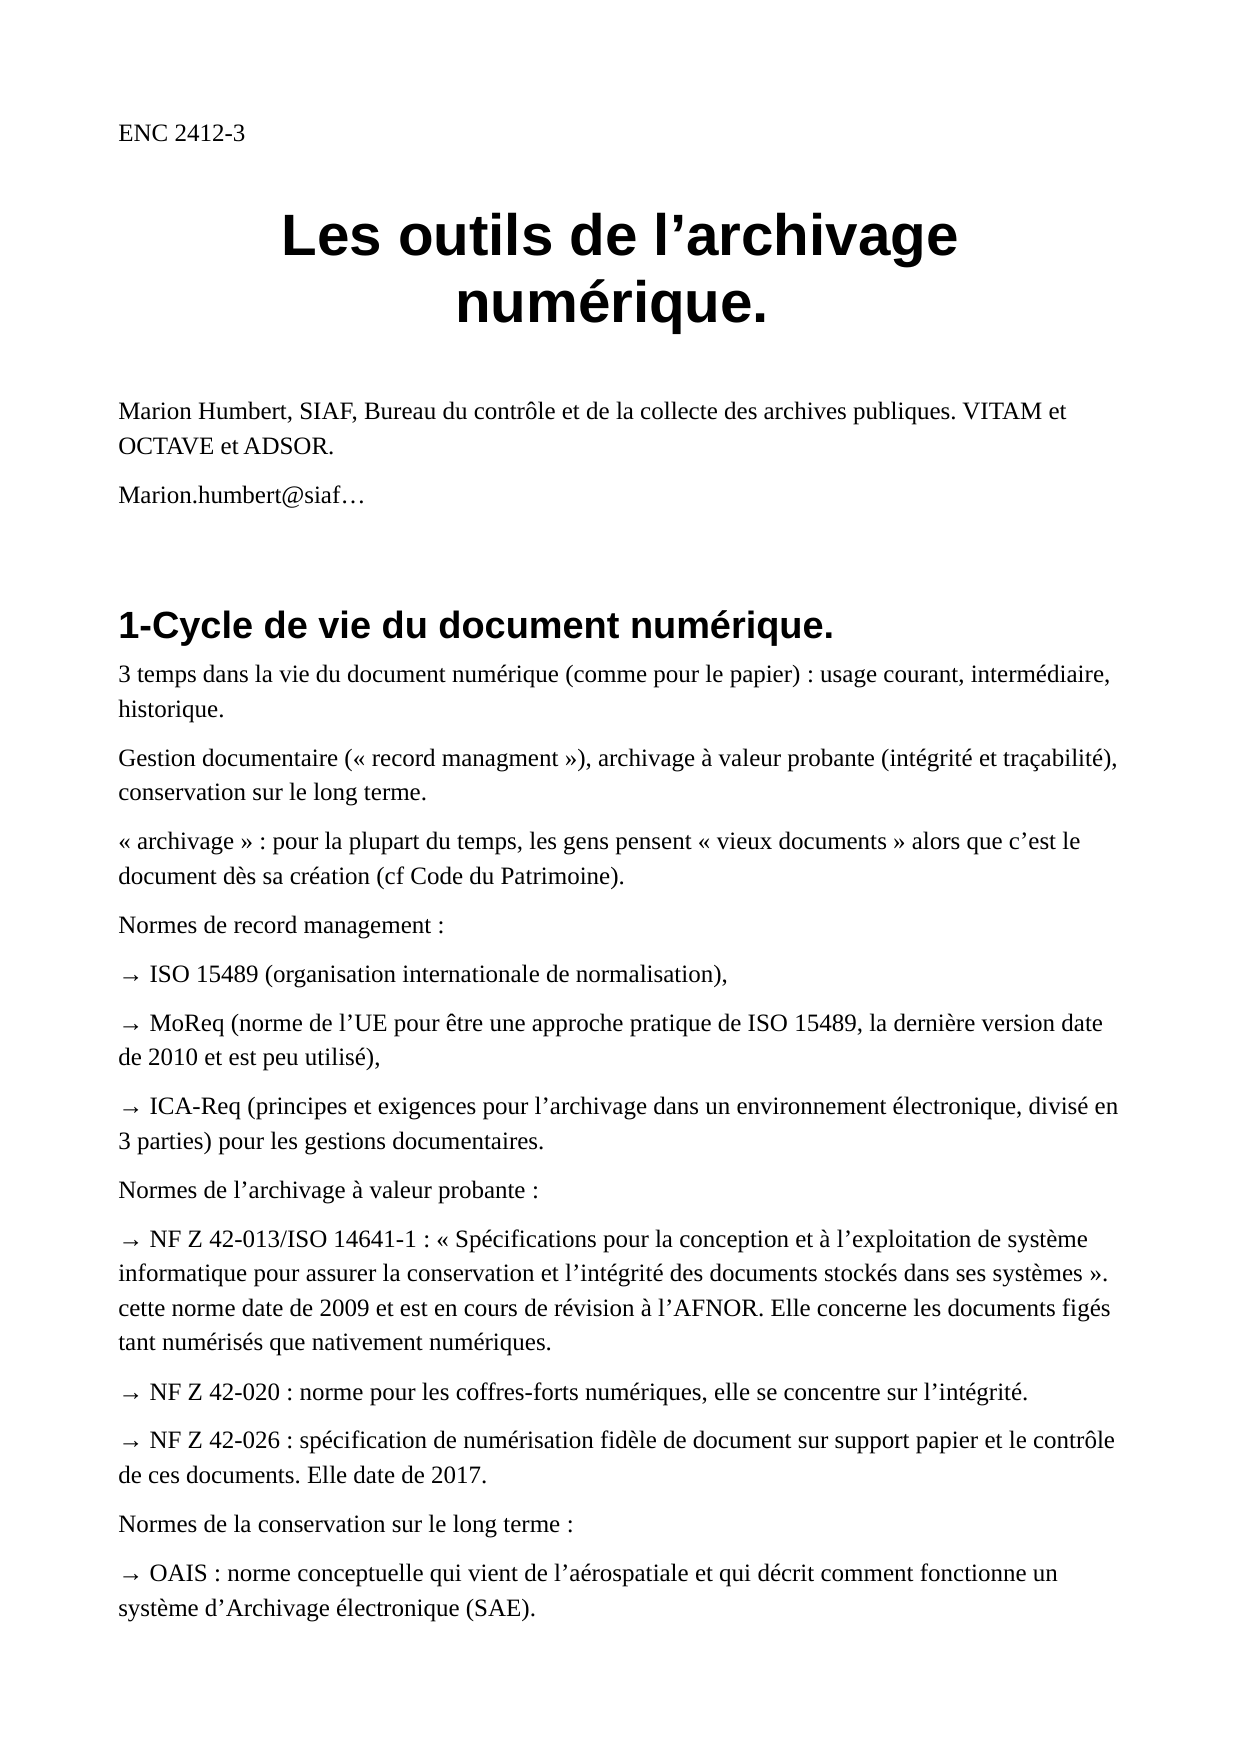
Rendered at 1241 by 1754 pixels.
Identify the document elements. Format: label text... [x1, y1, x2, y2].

text Marion.humbert@siaf… [118, 480, 1122, 509]
subtitle 1-Cycle de vie du document numérique. [118, 603, 1122, 647]
text → ISO 15489 (organisation internationale de normalisation), [118, 959, 1122, 988]
text ENC 2412-3 [118, 118, 1122, 147]
text → OAIS : norme conceptuelle qui vient de l’aérospatiale et qui décrit comment fonctionne un système d’Archivage électronique (SAE). [118, 1558, 1122, 1621]
text Normes de record management : [118, 910, 1122, 938]
text → ICA-Req (principes et exigences pour l’archivage dans un environnement électronique, divisé en 3 parties) pour les gestions documentaires. [118, 1091, 1122, 1155]
text Normes de l’archivage à valeur probante : [118, 1175, 1122, 1204]
text Gestion documentaire (« record managment »), archivage à valeur probante (intégrité et traçabilité), conservation sur le long terme. [118, 743, 1122, 806]
text 3 temps dans la vie du document numérique (comme pour le papier) : usage courant, intermédiaire, historique. [118, 659, 1122, 722]
title Les outils de l’archivage numérique. [118, 201, 1122, 335]
text → MoReq (norme de l’UE pour être une approche pratique de ISO 15489, la dernière version date de 2010 et est peu utilisé), [118, 1008, 1122, 1071]
text → NF Z 42-026 : spécification de numérisation fidèle de document sur support papier et le contrôle de ces documents. Elle date de 2017. [118, 1426, 1122, 1489]
text → NF Z 42-020 : norme pour les coffres-forts numériques, elle se concentre sur l’intégrité. [118, 1377, 1122, 1405]
text Marion Humbert, SIAF, Bureau du contrôle et de la collecte des archives publiques. VITAM et OCTAVE et ADSOR. [118, 396, 1122, 459]
text Normes de la conservation sur le long terme : [118, 1509, 1122, 1538]
text → NF Z 42-013/ISO 14641-1 : « Spécifications pour la conception et à l’exploitation de système informatique pour assurer la conservation et l’intégrité des documents stockés dans ses systèmes ». cette norme date de 2009 et est en cours de révision à l’AFNOR. Elle concerne les documents figés tant numérisés que nativement numériques. [118, 1224, 1122, 1356]
text « archivage » : pour la plupart du temps, les gens pensent « vieux documents » alors que c’est le document dès sa création (cf Code du Patrimoine). [118, 826, 1122, 889]
